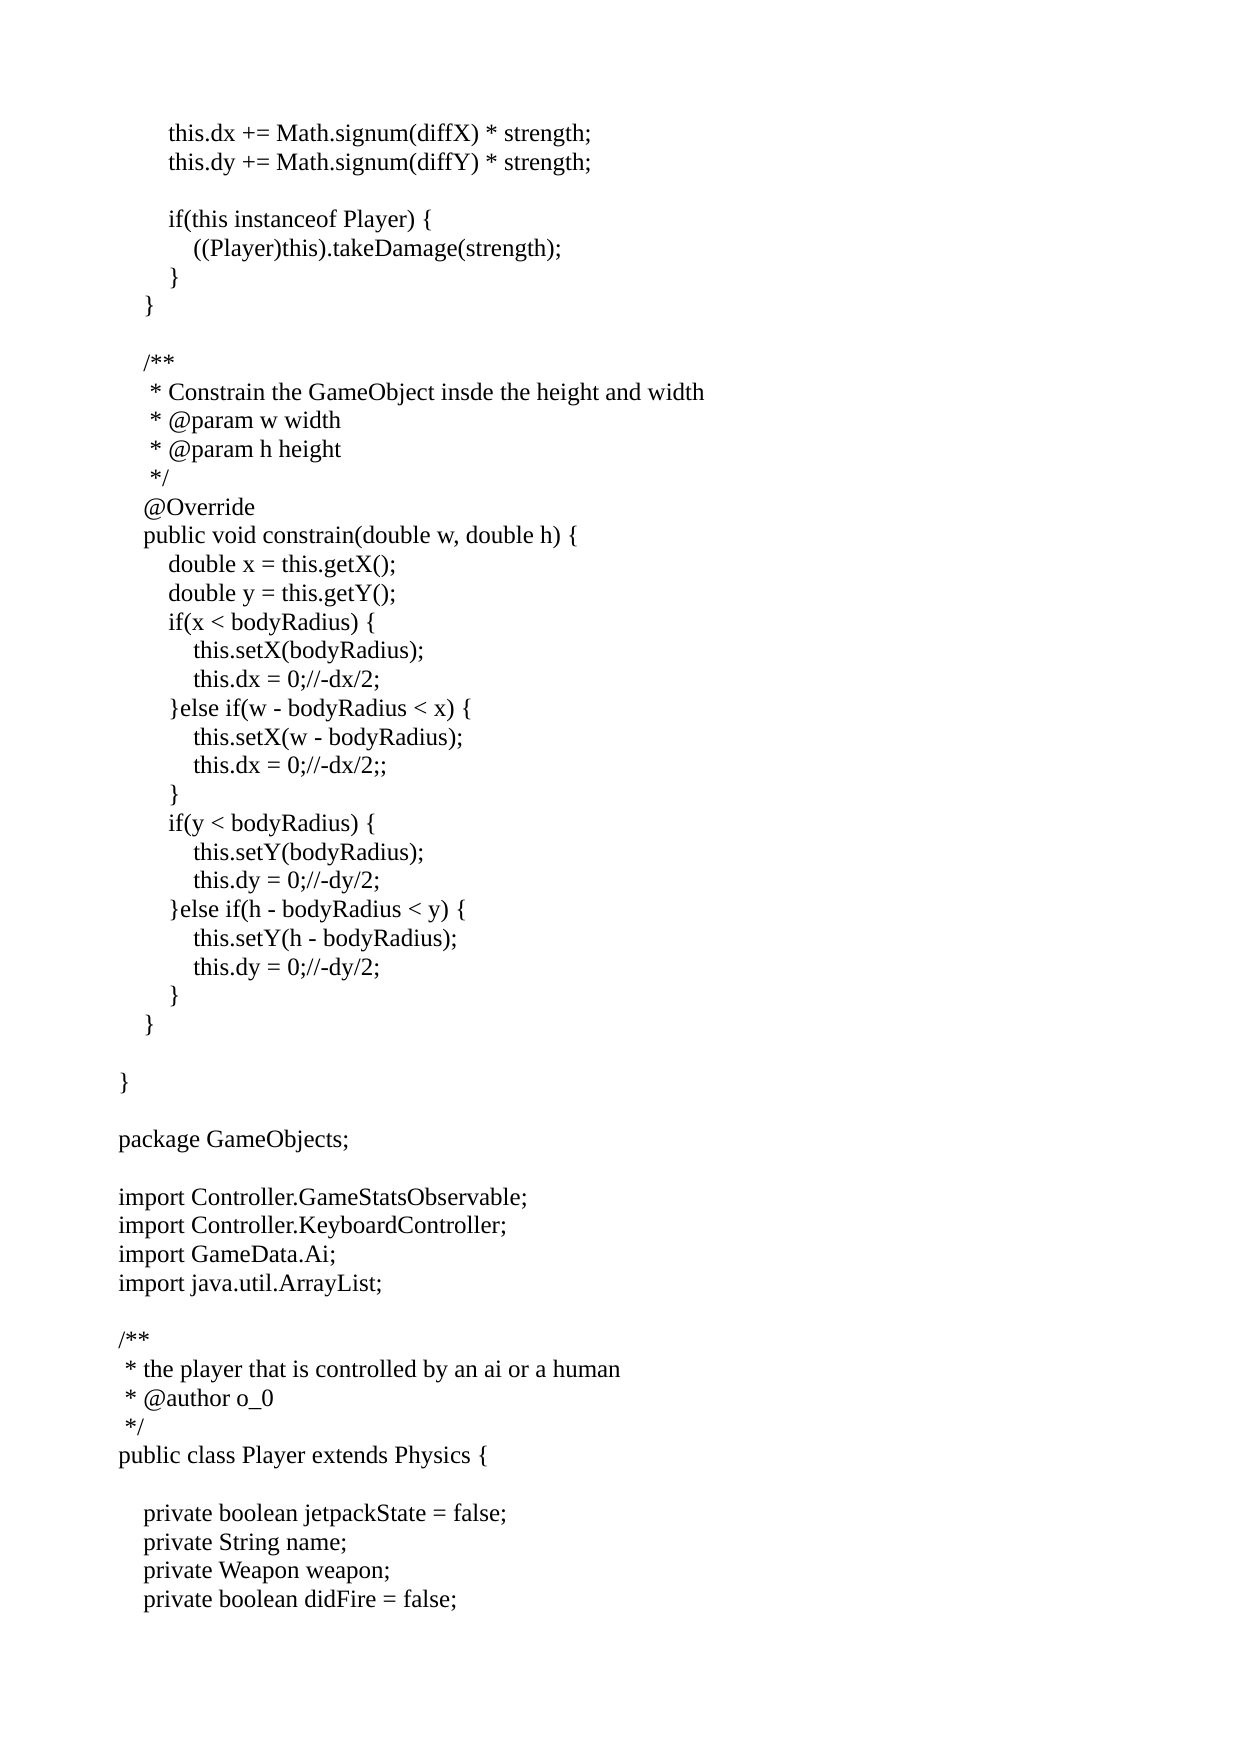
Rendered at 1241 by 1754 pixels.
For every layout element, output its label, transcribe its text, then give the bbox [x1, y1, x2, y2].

text }else if(w - bodyRadius < x) { [118, 693, 1122, 722]
text this.setY(h - bodyRadius); [118, 923, 1122, 952]
text * @param w width [118, 406, 1122, 434]
text this.dx = 0;//-dx/2; [118, 664, 1122, 693]
text private Weapon weapon; [118, 1556, 1122, 1584]
text /** [118, 1326, 1122, 1354]
text import Controller.KeyboardController; [118, 1211, 1122, 1239]
text private String name; [118, 1527, 1122, 1556]
text this.dx = 0;//-dx/2;; [118, 751, 1122, 779]
text this.dy = 0;//-dy/2; [118, 952, 1122, 981]
text this.dy = 0;//-dy/2; [118, 866, 1122, 894]
text public class Player extends Physics { [118, 1441, 1122, 1469]
text if(x < bodyRadius) { [118, 607, 1122, 636]
text double x = this.getX(); [118, 549, 1122, 578]
text * @author o_0 [118, 1383, 1122, 1412]
text private boolean jetpackState = false; [118, 1498, 1122, 1527]
text private boolean didFire = false; [118, 1584, 1122, 1613]
text } [118, 1067, 1122, 1096]
text double y = this.getY(); [118, 578, 1122, 607]
text this.setX(w - bodyRadius); [118, 722, 1122, 751]
text this.setY(bodyRadius); [118, 837, 1122, 866]
text } [118, 779, 1122, 808]
text import java.util.ArrayList; [118, 1268, 1122, 1297]
text ((Player)this).takeDamage(strength); [118, 233, 1122, 262]
text * @param h height [118, 434, 1122, 463]
text @Override [118, 492, 1122, 521]
text import Controller.GameStatsObservable; [118, 1182, 1122, 1211]
text if(y < bodyRadius) { [118, 808, 1122, 837]
text } [118, 291, 1122, 319]
text this.dx += Math.signum(diffX) * strength; [118, 118, 1122, 147]
text this.dy += Math.signum(diffY) * strength; [118, 147, 1122, 176]
text public void constrain(double w, double h) { [118, 521, 1122, 549]
text import GameData.Ai; [118, 1239, 1122, 1268]
text * Constrain the GameObject insde the height and width [118, 377, 1122, 406]
text }else if(h - bodyRadius < y) { [118, 894, 1122, 923]
text this.setX(bodyRadius); [118, 636, 1122, 664]
text if(this instanceof Player) { [118, 204, 1122, 233]
text package GameObjects; [118, 1124, 1122, 1153]
text */ [118, 463, 1122, 492]
text } [118, 981, 1122, 1009]
text * the player that is controlled by an ai or a human [118, 1354, 1122, 1383]
text /** [118, 348, 1122, 377]
text } [118, 1009, 1122, 1038]
text } [118, 262, 1122, 291]
text */ [118, 1412, 1122, 1441]
